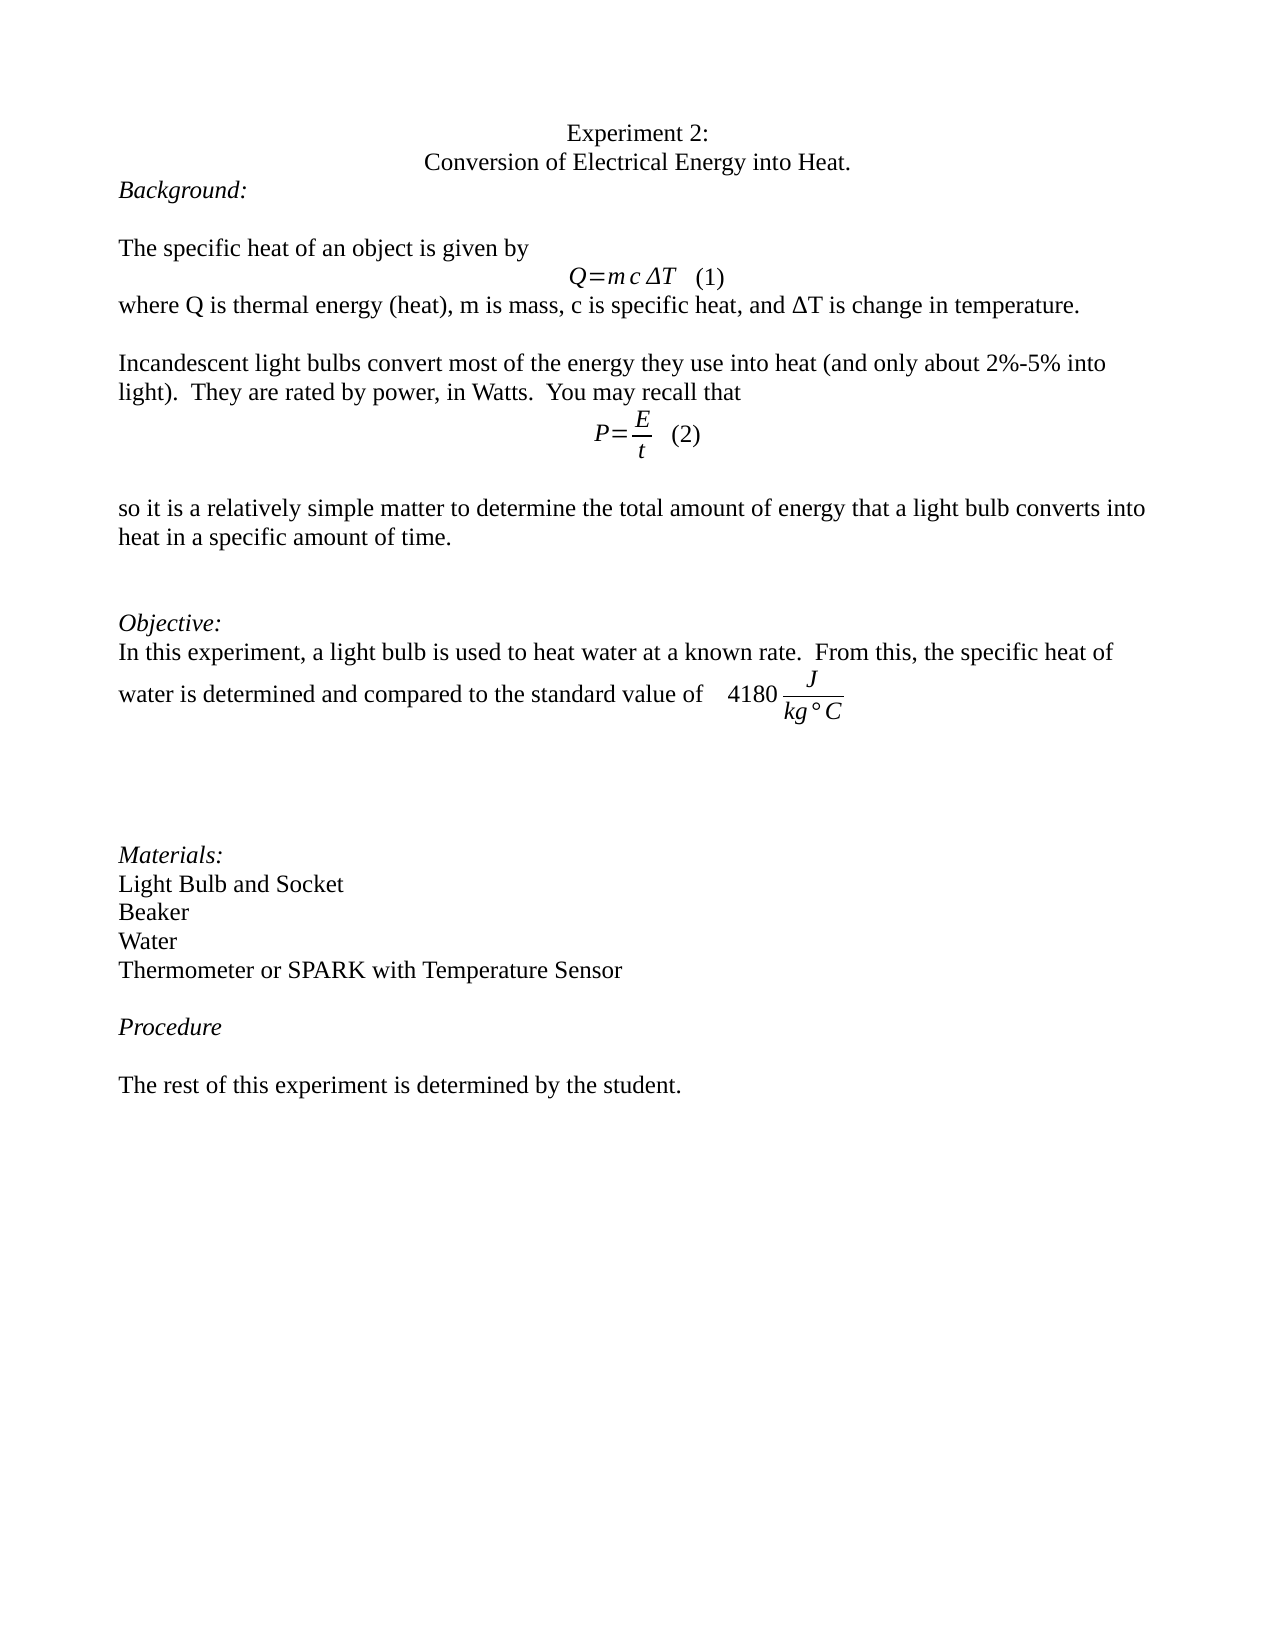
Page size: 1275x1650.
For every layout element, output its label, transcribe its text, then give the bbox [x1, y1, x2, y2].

text Conversion of Electrical Energy into Heat. [118, 147, 1157, 176]
text Water [118, 926, 1157, 955]
text (2) [118, 406, 1157, 465]
text Background: [118, 176, 1157, 204]
text Materials: [118, 840, 1157, 869]
text Experiment 2: [118, 118, 1157, 147]
text Thermometer or SPARK with Temperature Sensor [118, 955, 1157, 984]
text so it is a relatively simple matter to determine the total amount of energy that a light bulb converts into heat in a specific amount of time. [118, 493, 1157, 551]
text Beaker [118, 897, 1157, 926]
text The specific heat of an object is given by [118, 233, 1157, 262]
text Procedure [118, 1012, 1157, 1041]
text where Q is thermal energy (heat), m is mass, c is specific heat, and ΔT is change in temperature. [118, 291, 1157, 319]
text Incandescent light bulbs convert most of the energy they use into heat (and only about 2%-5% into light). They are rated by power, in Watts. You may recall that [118, 348, 1157, 406]
text (1) [118, 262, 1157, 291]
text In this experiment, a light bulb is used to heat water at a known rate. From this, the specific heat of water is determined and compared to the standard value of [118, 637, 1157, 725]
text Objective: [118, 608, 1157, 637]
text The rest of this experiment is determined by the student. [118, 1070, 1157, 1099]
text Light Bulb and Socket [118, 869, 1157, 897]
